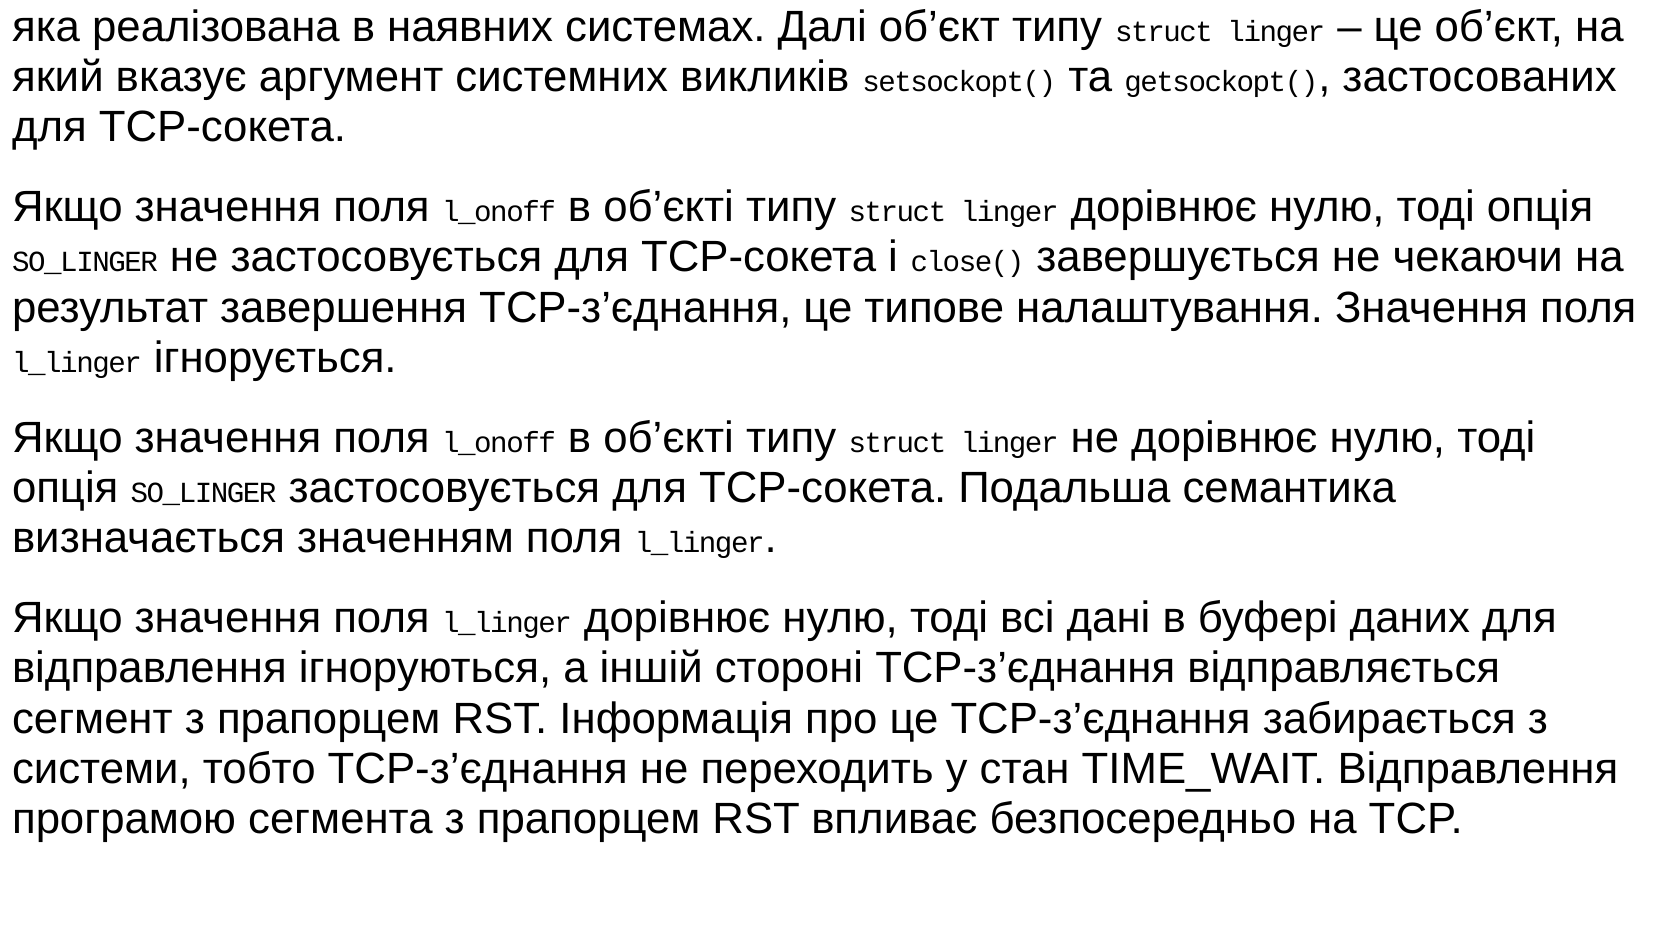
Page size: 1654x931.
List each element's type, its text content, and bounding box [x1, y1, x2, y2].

text Якщо значення поля l_onoff в об’єкті типу struct linger дорівнює нулю, тоді опція SO_LINGER не застосовується для TCP-сокета і close() завершується не чекаючи на результат завершення TCP-з’єднання, це типове налаштування. Значення поля l_linger ігнорується. [12, 180, 1642, 382]
text Якщо значення поля l_linger дорівнює нулю, тоді всі дані в буфері даних для відправлення ігноруються, а іншій стороні TCP-з’єднання відправляється сегмент з прапорцем RST. Інформація про це TCP-з’єднання забирається з системи, тобто TCP-з’єднання не переходить у стан TIME_WAIT. Відправлення програмою сегмента з прапорцем RST впливає безпосередньо на TCP. [12, 592, 1642, 843]
text Якщо значення поля l_onoff в об’єкті типу struct linger не дорівнює нулю, тоді опція SO_LINGER застосовується для TCP-сокета. Подальша семантика визначається значенням поля l_linger. [12, 411, 1642, 562]
text яка реалізована в наявних системах. Далі об’єкт типу struct linger – це об’єкт, на який вказує аргумент системних викликів setsockopt() та getsockopt(), застосованих для TCP-сокета. [12, 0, 1642, 151]
